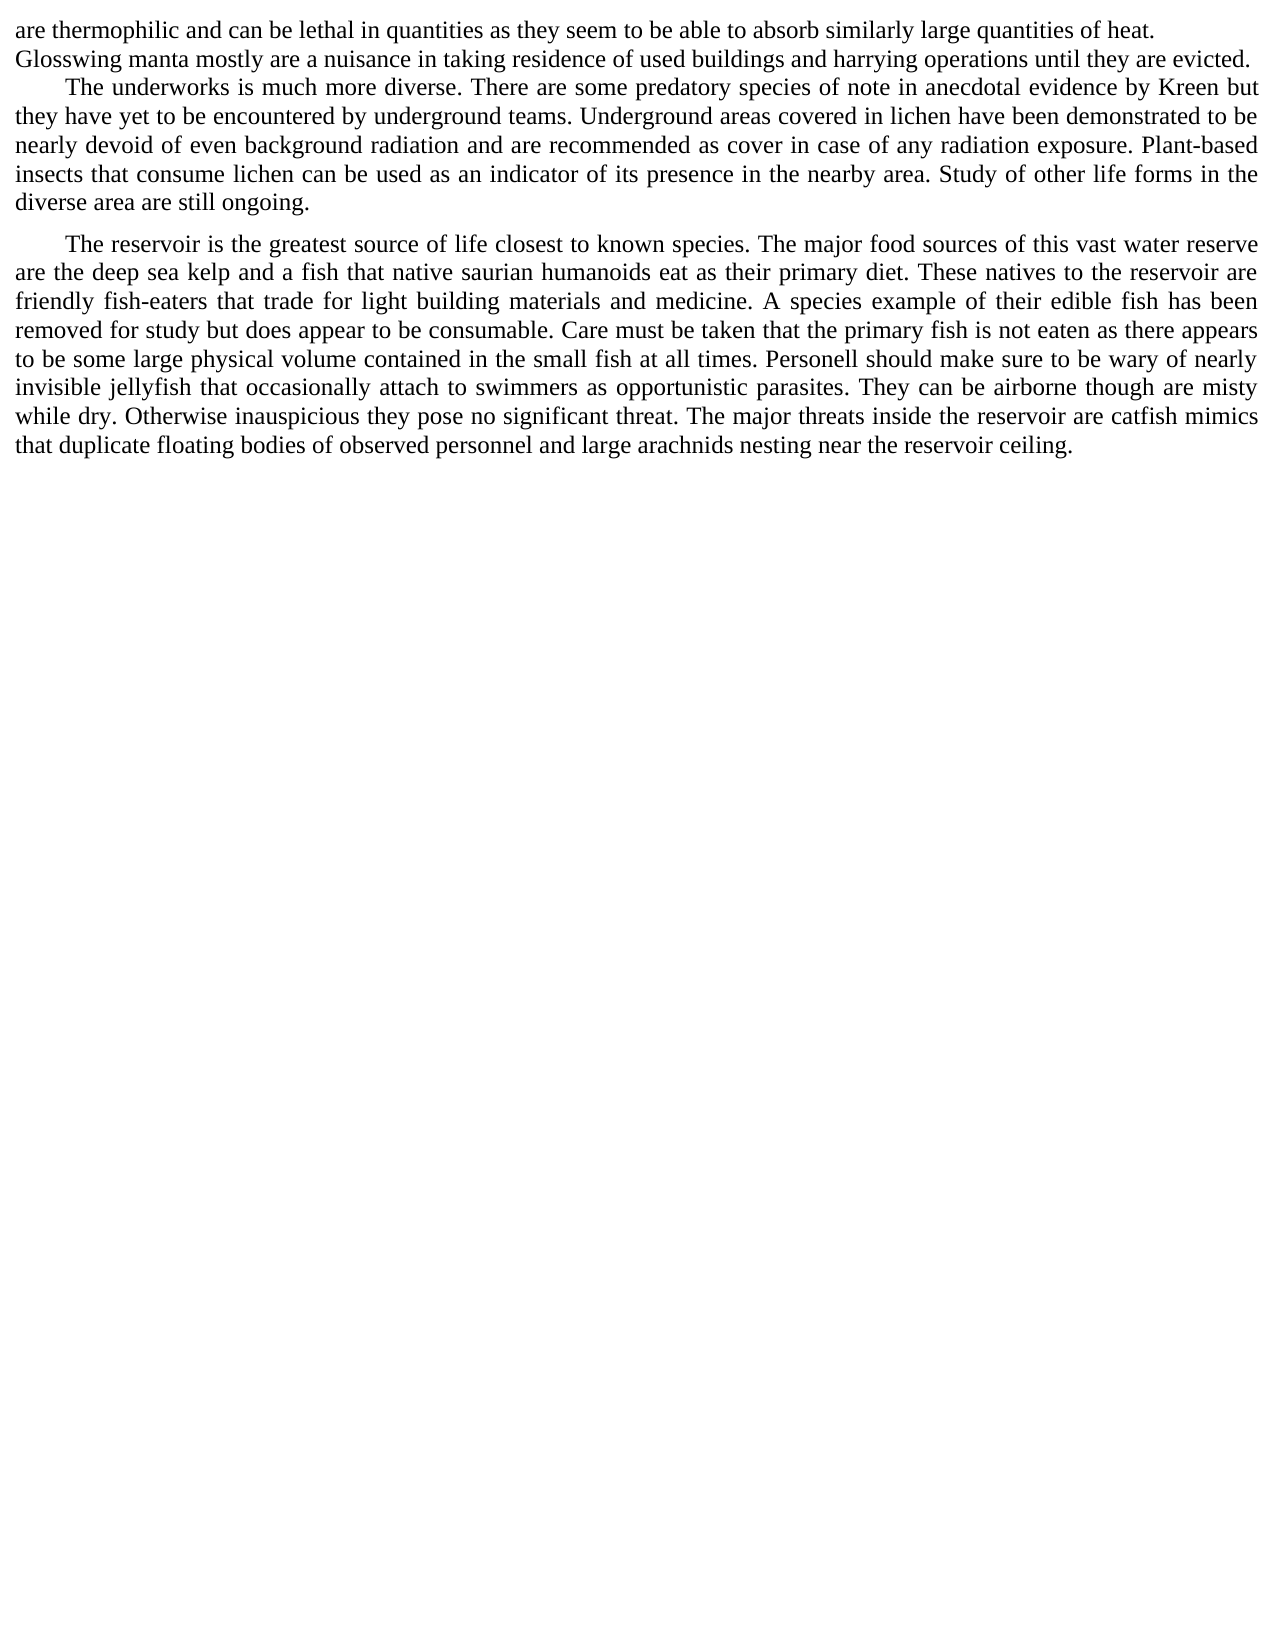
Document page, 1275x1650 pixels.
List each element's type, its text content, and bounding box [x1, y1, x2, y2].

text The underworks is much more diverse. There are some predatory species of note in anecdotal evidence by Kreen but they have yet to be encountered by underground teams. Underground areas covered in lichen have been demonstrated to be nearly devoid of even background radiation and are recommended as cover in case of any radiation exposure. Plant-based insects that consume lichen can be used as an indicator of its presence in the nearby area. Study of other life forms in the diverse area are still ongoing. [15, 72, 1260, 216]
text The reservoir is the greatest source of life closest to known species. The major food sources of this vast water reserve are the deep sea kelp and a fish that native saurian humanoids eat as their primary diet. These natives to the reservoir are friendly fish-eaters that trade for light building materials and medicine. A species example of their edible fish has been removed for study but does appear to be consumable. Care must be taken that the primary fish is not eaten as there appears to be some large physical volume contained in the small fish at all times. Personell should make sure to be wary of nearly invisible jellyfish that occasionally attach to swimmers as opportunistic parasites. They can be airborne though are misty while dry. Otherwise inauspicious they pose no significant threat. The major threats inside the reservoir are catfish mimics that duplicate floating bodies of observed personnel and large arachnids nesting near the reservoir ceiling. [15, 229, 1260, 459]
text are thermophilic and can be lethal in quantities as they seem to be able to absorb similarly large quantities of heat. Glosswing manta mostly are a nuisance in taking residence of used buildings and harrying operations until they are evicted. [15, 15, 1260, 72]
